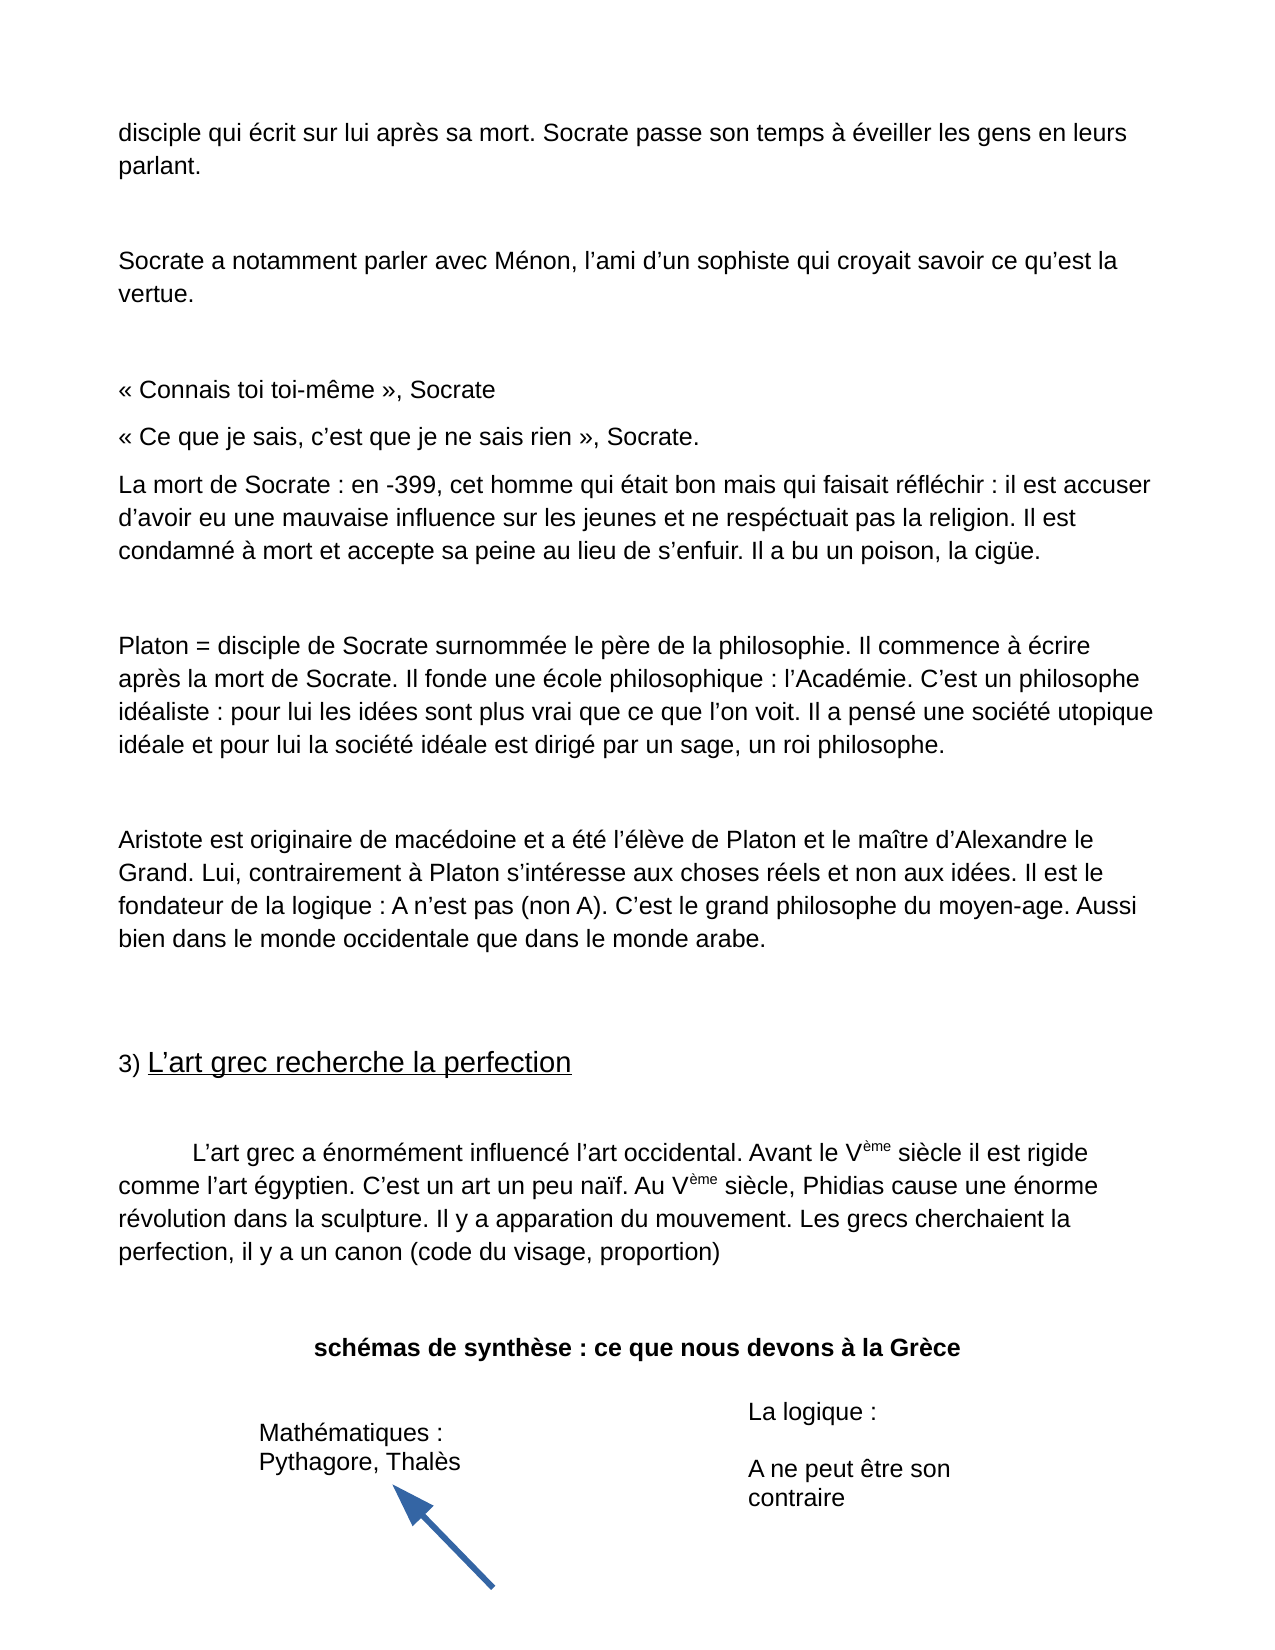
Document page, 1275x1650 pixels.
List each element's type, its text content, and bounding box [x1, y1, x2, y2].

subtitle 3) L’art grec recherche la perfection [118, 1044, 1157, 1078]
text « Connais toi toi-même », Socrate [118, 374, 1157, 403]
text La mort de Socrate : en -399, cet homme qui était bon mais qui faisait réfléchir : il est accuser d’avoir eu une mauvaise influence sur les jeunes et ne respéctuait pas la religion. Il est condamné à mort et accepte sa peine au lieu de s’enfuir. Il a bu un poison, la cigüe. [118, 470, 1157, 564]
text « Ce que je sais, c’est que je ne sais rien », Socrate. [118, 422, 1157, 451]
text Platon = disciple de Socrate surnommée le père de la philosophie. Il commence à écrire après la mort de Socrate. Il fonde une école philosophique : l’Académie. C’est un philosophe idéaliste : pour lui les idées sont plus vrai que ce que l’on voit. Il a pensé une société utopique idéale et pour lui la société idéale est dirigé par un sage, un roi philosophe. [118, 631, 1157, 759]
text disciple qui écrit sur lui après sa mort. Socrate passe son temps à éveiller les gens en leurs parlant. [118, 118, 1157, 180]
text Aristote est originaire de macédoine et a été l’élève de Platon et le maître d’Alexandre le Grand. Lui, contrairement à Platon s’intéresse aux choses réels et non aux idées. Il est le fondateur de la logique : A n’est pas (non A). C’est le grand philosophe du moyen-age. Aussi bien dans le monde occidentale que dans le monde arabe. [118, 825, 1157, 953]
text L’art grec a énormément influencé l’art occidental. Avant le Vème siècle il est rigide comme l’art égyptien. C’est un art un peu naïf. Au Vème siècle, Phidias cause une énorme révolution dans la sculpture. Il y a apparation du mouvement. Les grecs cherchaient la perfection, il y a un canon (code du visage, proportion) [118, 1138, 1157, 1266]
text schémas de synthèse : ce que nous devons à la Grèce [118, 1332, 1157, 1361]
text Socrate a notamment parler avec Ménon, l’ami d’un sophiste qui croyait savoir ce qu’est la vertue. [118, 246, 1157, 308]
